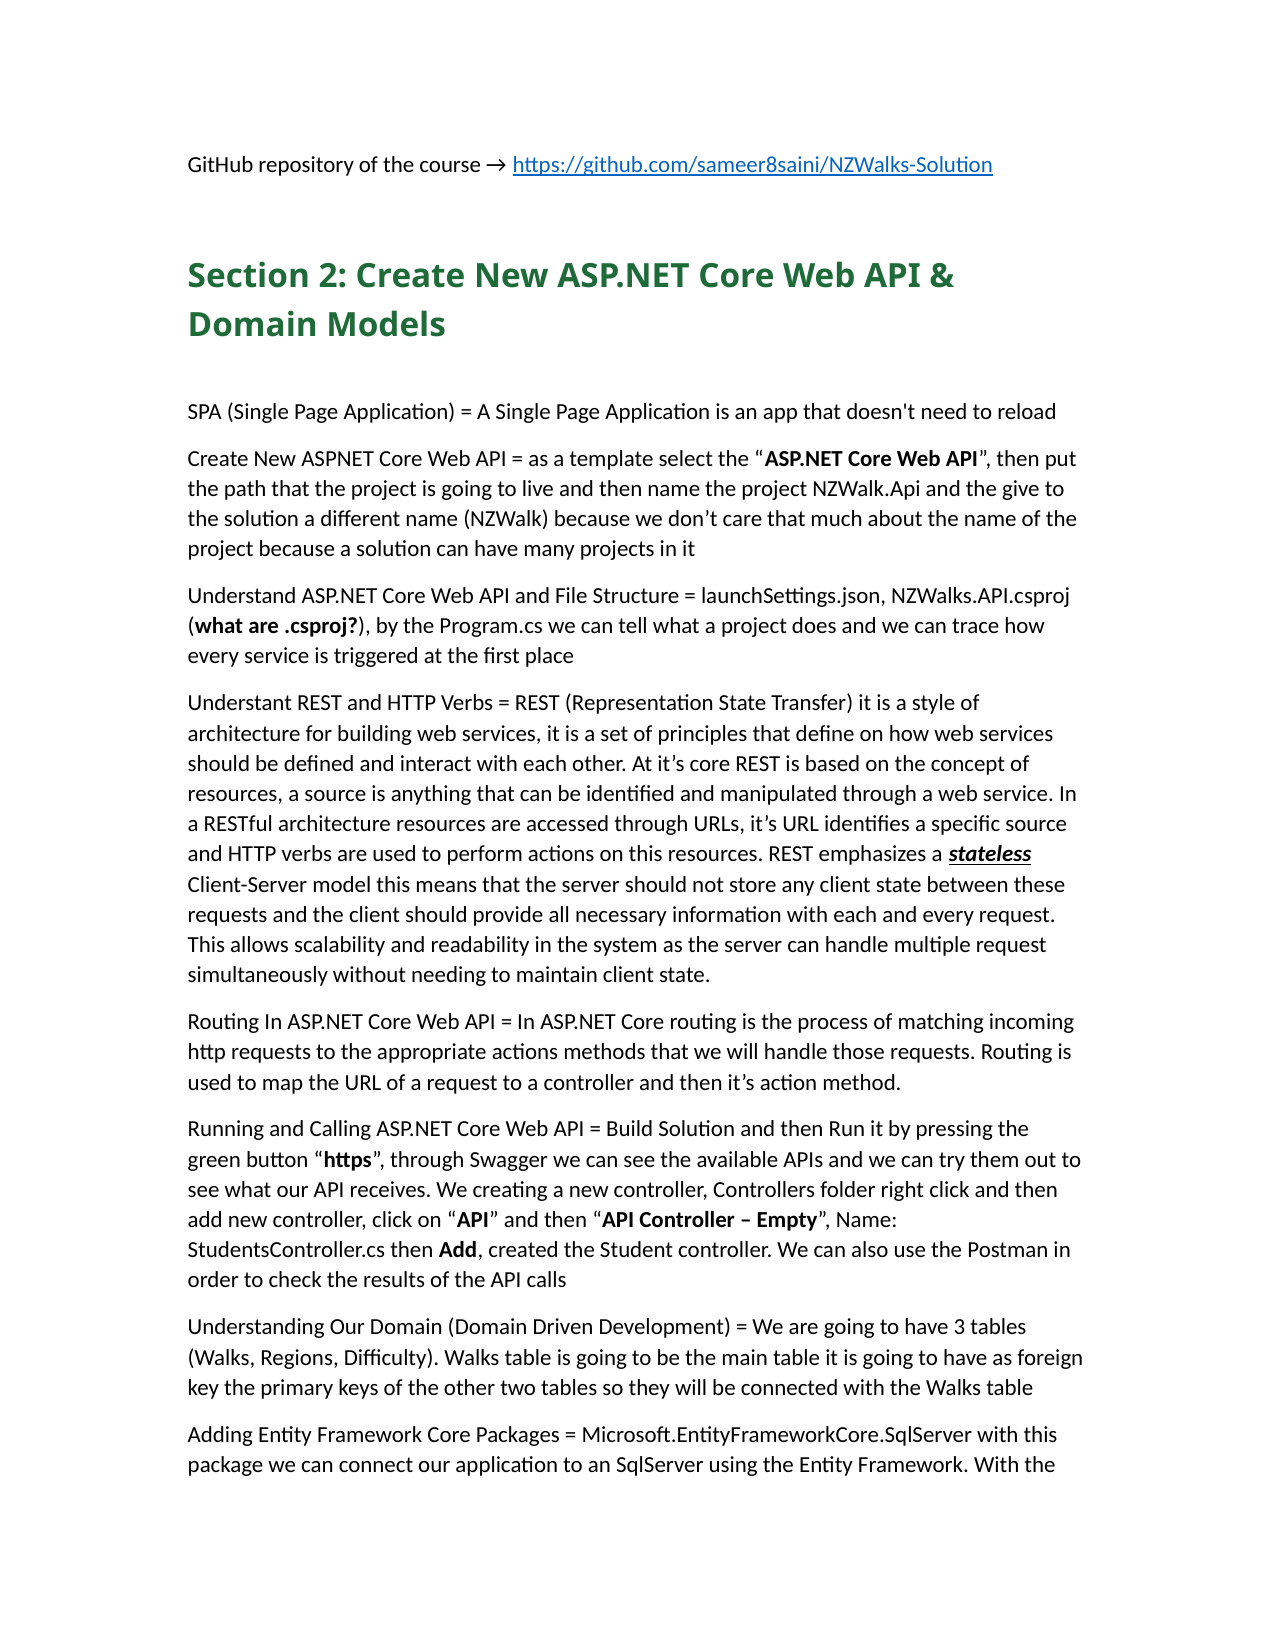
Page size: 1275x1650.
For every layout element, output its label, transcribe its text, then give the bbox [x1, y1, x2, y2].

text Understanding Our Domain (Domain Driven Development) = We are going to have 3 tables (Walks, Regions, Difficulty). Walks table is going to be the main table it is going to have as foreign key the primary keys of the other two tables so they will be connected with the Walks table [187, 1312, 1087, 1401]
text Understant REST and HTTP Verbs = REST (Representation State Transfer) it is a style of architecture for building web services, it is a set of principles that define on how web services should be defined and interact with each other. At it’s core REST is based on the concept of resources, a source is anything that can be identified and manipulated through a web service. In a RESTful architecture resources are accessed through URLs, it’s URL identifies a specific source and HTTP verbs are used to perform actions on this resources. REST emphasizes a stateless Client-Server model this means that the server should not store any client state between these requests and the client should provide all necessary information with each and every request. This allows scalability and readability in the system as the server can handle multiple request simultaneously without needing to maintain client state. [187, 688, 1087, 988]
text Running and Calling ASP.NET Core Web API = Build Solution and then Run it by pressing the green button “https”, through Swagger we can see the available APIs and we can try them out to see what our API receives. We creating a new controller, Controllers folder right click and then add new controller, click on “API” and then “API Controller – Empty”, Name: StudentsController.cs then Add, created the Student controller. We can also use the Postman in order to check the results of the API calls [187, 1114, 1087, 1294]
text SPA (Single Page Application) = A Single Page Application is an app that doesn't need to reload [187, 397, 1087, 425]
text GitHub repository of the course → https://github.com/sameer8saini/NZWalks-Solution [187, 150, 1087, 178]
text Create New ASPNET Core Web API = as a template select the “ASP.NET Core Web API”, then put the path that the project is going to live and then name the project NZWalk.Api and the give to the solution a different name (NZWalk) because we don’t care that much about the name of the project because a solution can have many projects in it [187, 444, 1087, 562]
text Routing In ASP.NET Core Web API = In ASP.NET Core routing is the process of matching incoming http requests to the appropriate actions methods that we will handle those requests. Routing is used to map the URL of a request to a controller and then it’s action method. [187, 1007, 1087, 1096]
text Adding Entity Framework Core Packages = Microsoft.EntityFrameworkCore.SqlServer with this package we can connect our application to an SqlServer using the Entity Framework. With the [187, 1420, 1087, 1478]
subtitle Section 2: Create New ASP.NET Core Web API & Domain Models [187, 252, 1087, 346]
text Understand ASP.NET Core Web API and File Structure = launchSettings.json, NZWalks.API.csproj (what are .csproj?), by the Program.cs we can tell what a project does and we can trace how every service is triggered at the first place [187, 581, 1087, 670]
